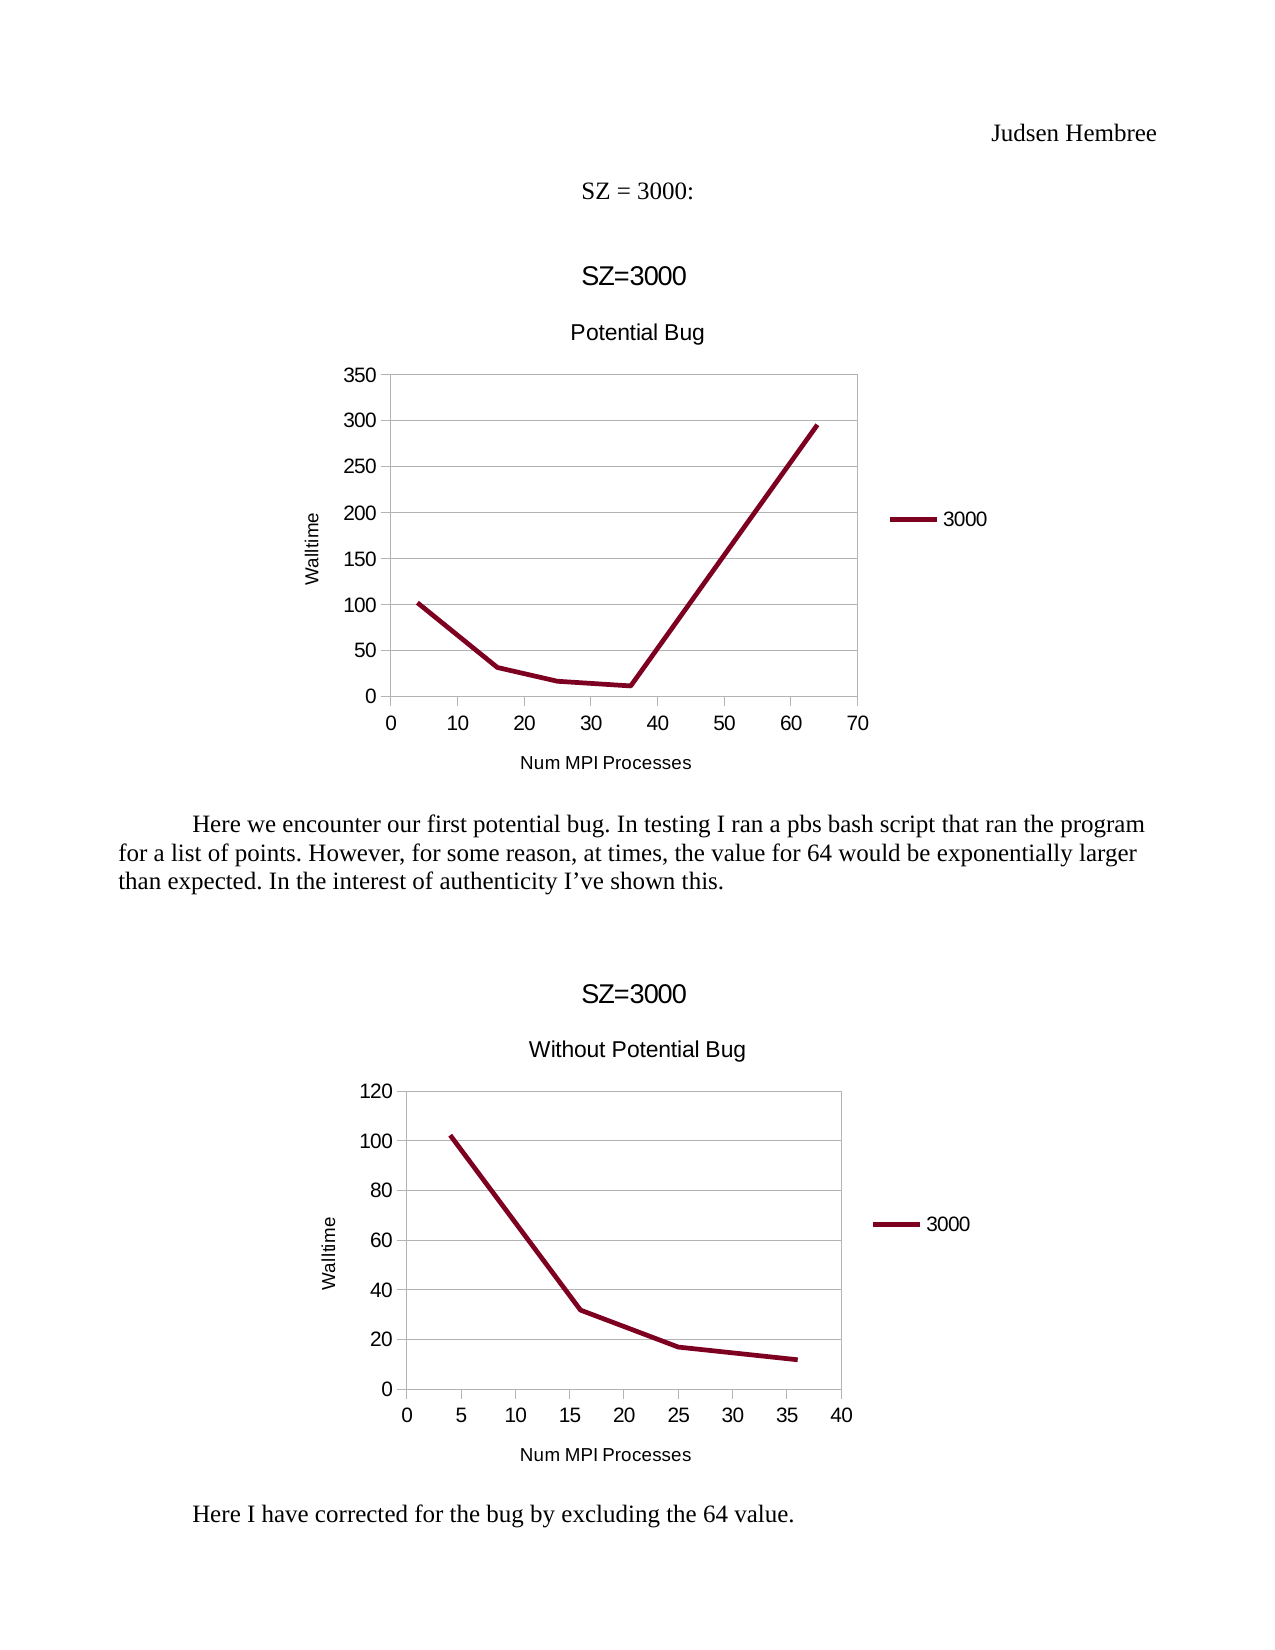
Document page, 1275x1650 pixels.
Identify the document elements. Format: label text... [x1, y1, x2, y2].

text Here we encounter our first potential bug. In testing I ran a pbs bash script that ran the program for a list of points. However, for some reason, at times, the value for 64 would be exponentially larger than expected. In the interest of authenticity I’ve shown this. [118, 809, 1157, 895]
text Here I have corrected for the bug by excluding the 64 value. [118, 1499, 1157, 1528]
text SZ = 3000: [118, 176, 1157, 205]
